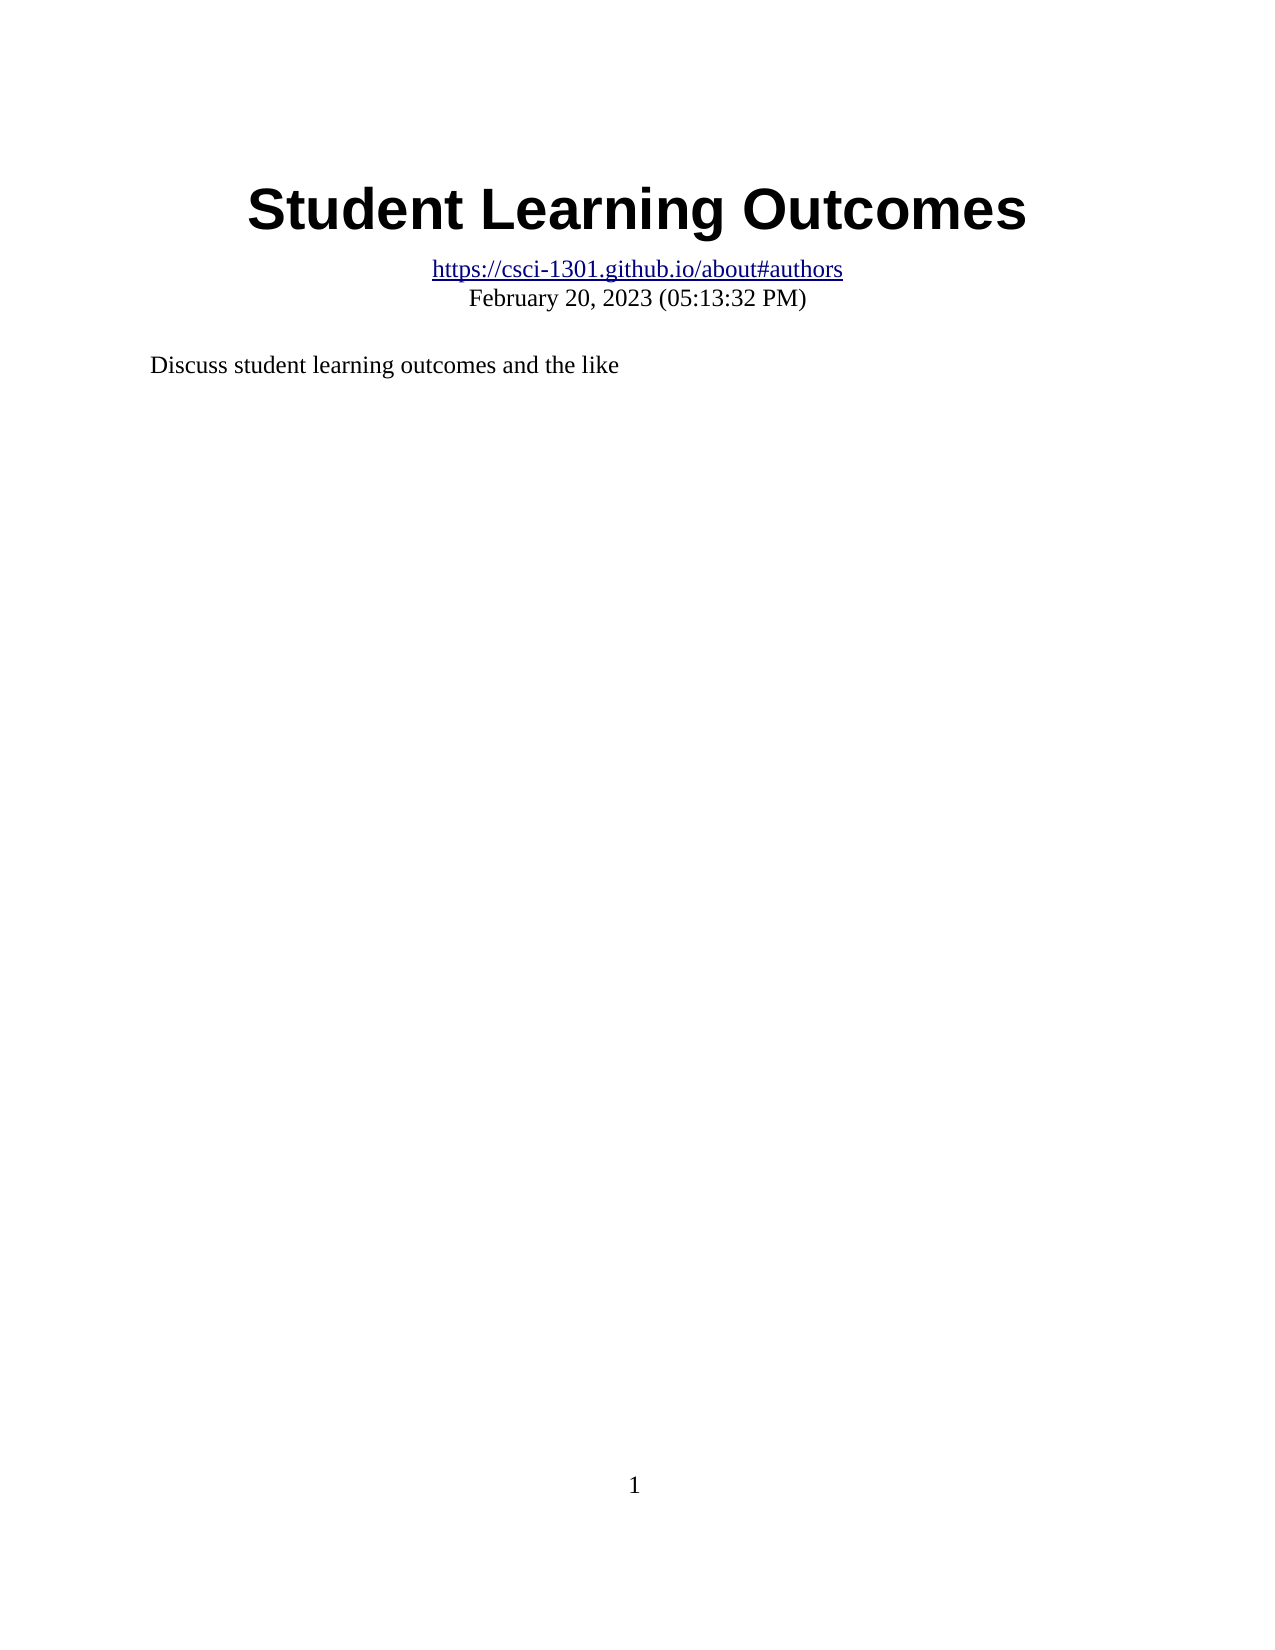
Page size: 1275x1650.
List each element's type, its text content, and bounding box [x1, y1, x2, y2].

text Discuss student learning outcomes and the like [150, 350, 1125, 378]
text https://csci-1301.github.io/about#authors [150, 254, 1125, 283]
title Student Learning Outcomes [150, 175, 1125, 242]
text February 20, 2023 (05:13:32 PM) [150, 283, 1125, 312]
